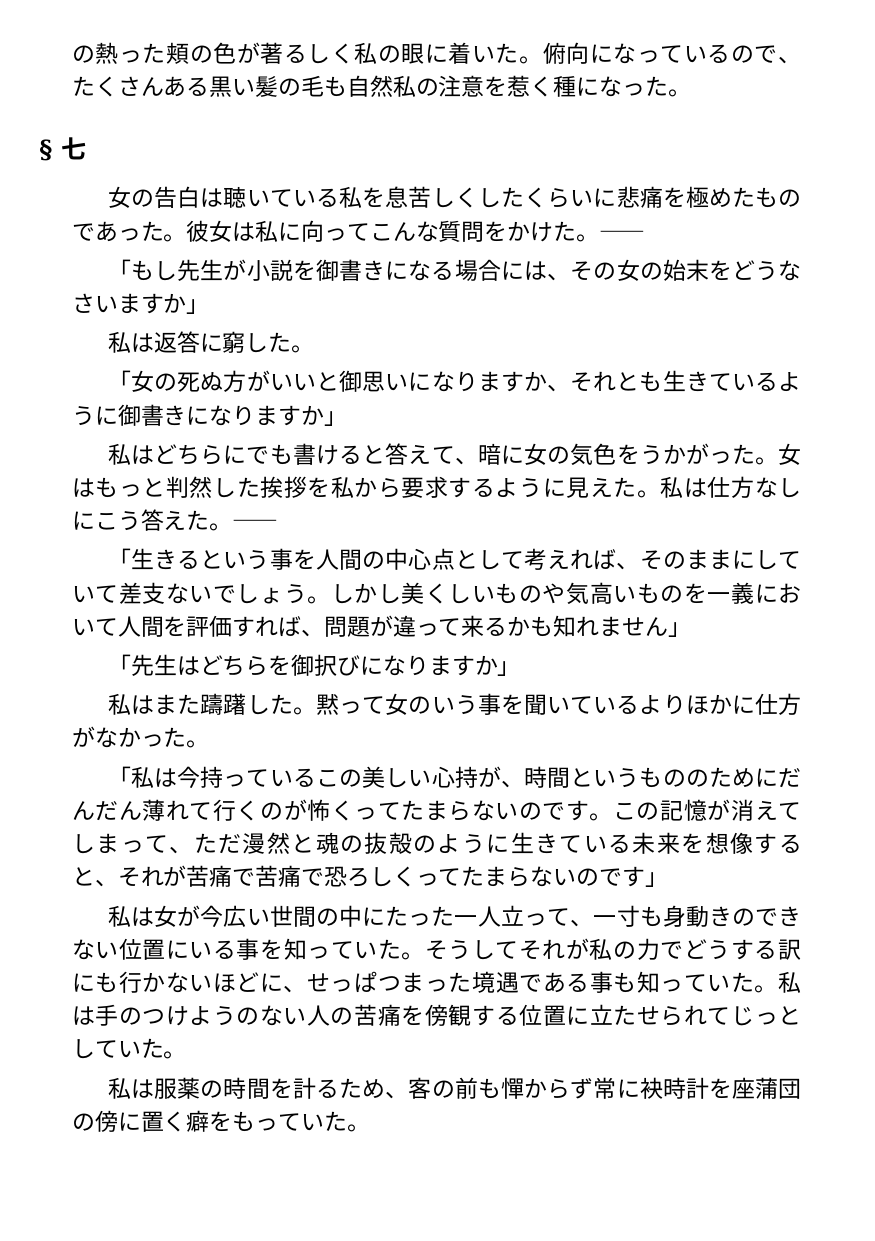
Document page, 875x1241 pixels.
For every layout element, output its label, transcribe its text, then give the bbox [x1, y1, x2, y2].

text 私はまた躊躇した。黙って女のいう事を聞いているよりほかに仕方がなかった。 [72, 687, 802, 753]
text 私は女が今広い世間の中にたった一人立って、一寸も身動きのできない位置にいる事を知っていた。そうしてそれが私の力でどうする訳にも行かないほどに、せっぱつまった境遇である事も知っていた。私は手のつけようのない人の苦痛を傍観する位置に立たせられてじっとしていた。 [72, 898, 802, 1064]
text 「もし先生が小説を御書きになる場合には、その女の始末をどうなさいますか」 [72, 253, 802, 319]
text 「私は今持っているこの美しい心持が、時間というもののためにだんだん薄れて行くのが怖くってたまらないのです。この記憶が消えてしまって、ただ漫然と魂の抜殻のように生きている未来を想像すると、それが苦痛で苦痛で恐ろしくってたまらないのです」 [72, 759, 802, 892]
text 「女の死ぬ方がいいと御思いになりますか、それとも生きているように御書きになりますか」 [72, 364, 802, 431]
text の熱った頬の色が著るしく私の眼に着いた。俯向になっているので、たくさんある黒い髪の毛も自然私の注意を惹く種になった。 [72, 36, 802, 102]
text 私はどちらにでも書けると答えて、暗に女の気色をうかがった。女はもっと判然した挨拶を私から要求するように見えた。私は仕方なしにこう答えた。―― [72, 437, 802, 536]
subtitle § 七 [36, 126, 838, 168]
text 「先生はどちらを御択びになりますか」 [72, 648, 802, 681]
text 私は服薬の時間を計るため、客の前も憚からず常に袂時計を座蒲団の傍に置く癖をもっていた。 [72, 1070, 802, 1137]
text 女の告白は聴いている私を息苦しくしたくらいに悲痛を極めたものであった。彼女は私に向ってこんな質問をかけた。―― [72, 180, 802, 247]
text 「生きるという事を人間の中心点として考えれば、そのままにしていて差支ないでしょう。しかし美くしいものや気高いものを一義において人間を評価すれば、問題が違って来るかも知れません」 [72, 542, 802, 642]
text 私は返答に窮した。 [72, 325, 802, 358]
